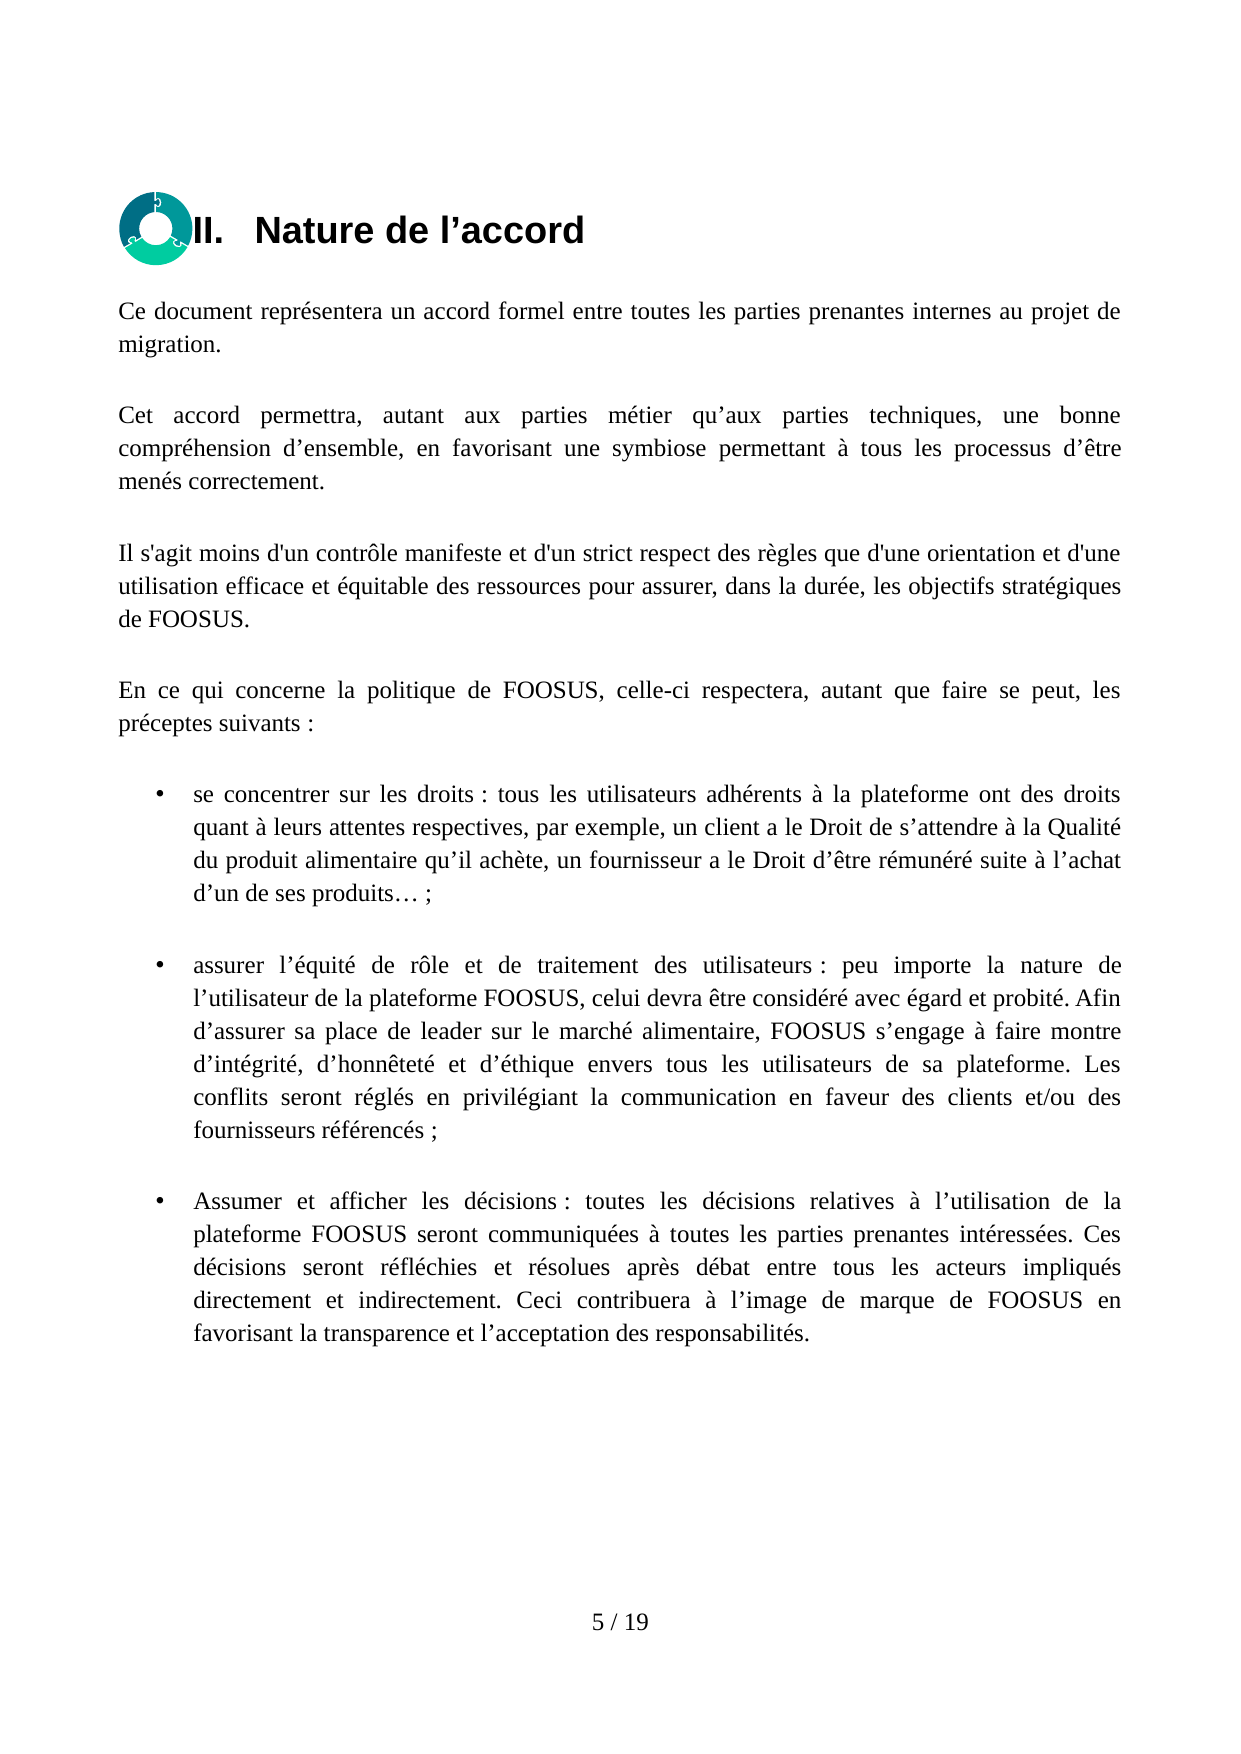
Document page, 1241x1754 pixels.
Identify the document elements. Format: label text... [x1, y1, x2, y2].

text Cet accord permettra, autant aux parties métier qu’aux parties techniques, une bonne compréhension d’ensemble, en favorisant une symbiose permettant à tous les processus d’être menés correctement. [118, 400, 1122, 495]
subtitle [140, 207, 172, 245]
text Il s'agit moins d'un contrôle manifeste et d'un strict respect des règles que d'une orientation et d'une utilisation efficace et équitable des ressources pour assurer, dans la durée, les objectifs stratégiques de FOOSUS. [118, 538, 1122, 632]
subtitle Nature de l’accord [186, 207, 1122, 251]
list Assumer et afficher les décisions : toutes les décisions relatives à l’utilisation de la plateforme FOOSUS seront communiquées à toutes les parties prenantes intéressées. Ces décisions seront réfléchies et résolues après débat entre tous les acteurs impliqués directement et indirectement. Ceci contribuera à l’image de marque de FOOSUS en favorisant la transparence et l’acceptation des responsabilités. [156, 1186, 1122, 1347]
list se concentrer sur les droits : tous les utilisateurs adhérents à la plateforme ont des droits quant à leurs attentes respectives, par exemple, un client a le Droit de s’attendre à la Qualité du produit alimentaire qu’il achète, un fournisseur a le Droit d’être rémunéré suite à l’achat d’un de ses produits… ; [156, 779, 1122, 907]
list assurer l’équité de rôle et de traitement des utilisateurs : peu importe la nature de l’utilisateur de la plateforme FOOSUS, celui devra être considéré avec égard et probité. Afin d’assurer sa place de leader sur le marché alimentaire, FOOSUS s’engage à faire montre d’intégrité, d’honnêteté et d’éthique envers tous les utilisateurs de sa plateforme. Les conflits seront réglés en privilégiant la communication en faveur des clients et/ou des fournisseurs référencés ; [156, 950, 1122, 1144]
text Ce document représentera un accord formel entre toutes les parties prenantes internes au projet de migration. [118, 296, 1122, 358]
text En ce qui concerne la politique de FOOSUS, celle-ci respectera, autant que faire se peut, les préceptes suivants : [118, 675, 1122, 737]
